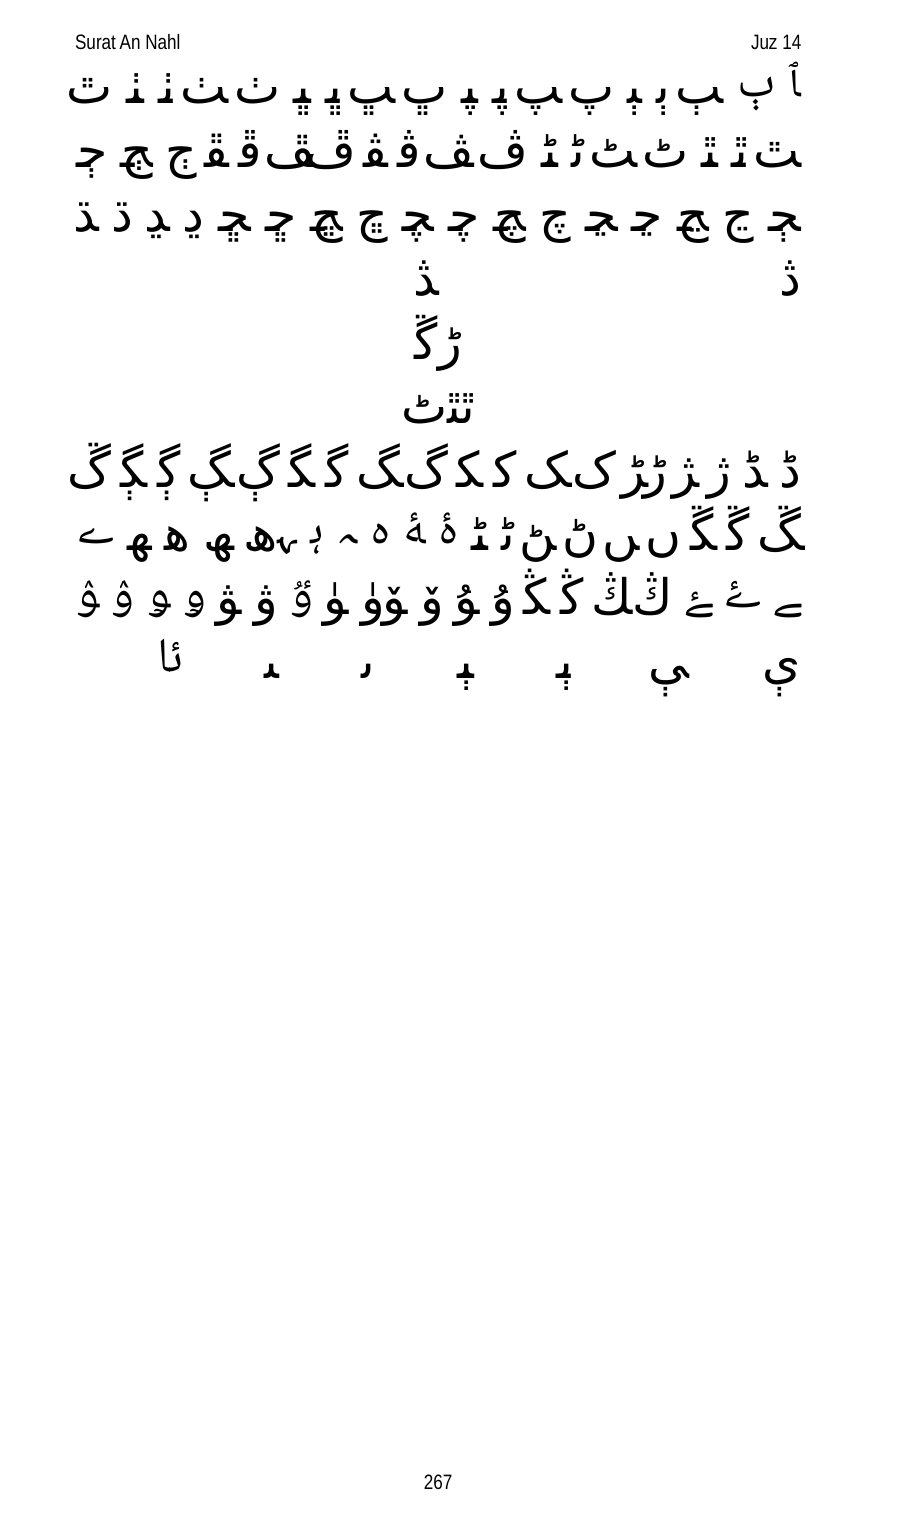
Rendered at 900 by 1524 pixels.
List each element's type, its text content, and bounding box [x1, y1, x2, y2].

text ﭤﭥﭦ [75, 379, 801, 443]
text ﮈ ﮉ ﮊ ﮋ ﮌﮍ ﮎ ﮏ ﮐ ﮑ ﮒ ﮓ ﮔ ﮕ ﮖ ﮗ ﮘ ﮙ ﮚ ﮛ ﮜ ﮝ ﮞ ﮟ ﮠ ﮡ ﮢ ﮣ ﮤ ﮥ ﮦ ﮧ ﮨ ﮩﮪ ﮫ ﮬ ﮭ ﮮ ﮯ ﮰ ﮱ ﯓ ﯔ ﯕ ﯖ ﯗ ﯘ ﯙ ﯚﯛ ﯜ ﯝ ﯞ ﯟ ﯠ ﯡ ﯢ ﯣ ﯤ ﯥ ﯦ ﯧ ﯨ ﯩ ﯪ [75, 443, 801, 698]
text ﮌﮜ [75, 315, 801, 379]
text ﭑ ﭒ ﭓ ﭔ ﭕ ﭖ ﭗ ﭘ ﭙ ﭚ ﭛ ﭜ ﭝ ﭞ ﭟ ﭠ ﭡ ﭢ ﭣ ﭤ ﭥ ﭦ ﭧ ﭨ ﭩ ﭪ ﭫ ﭬ ﭭ ﭮﭯ ﭰ ﭱ ﭲ ﭳ ﭴ ﭵ ﭶ ﭷ ﭸ ﭹ ﭺ ﭻ ﭼ ﭽ ﭾ ﭿ ﮀ ﮁ ﮂ ﮃ ﮄ ﮅ ﮆ ﮇ [75, 60, 801, 315]
